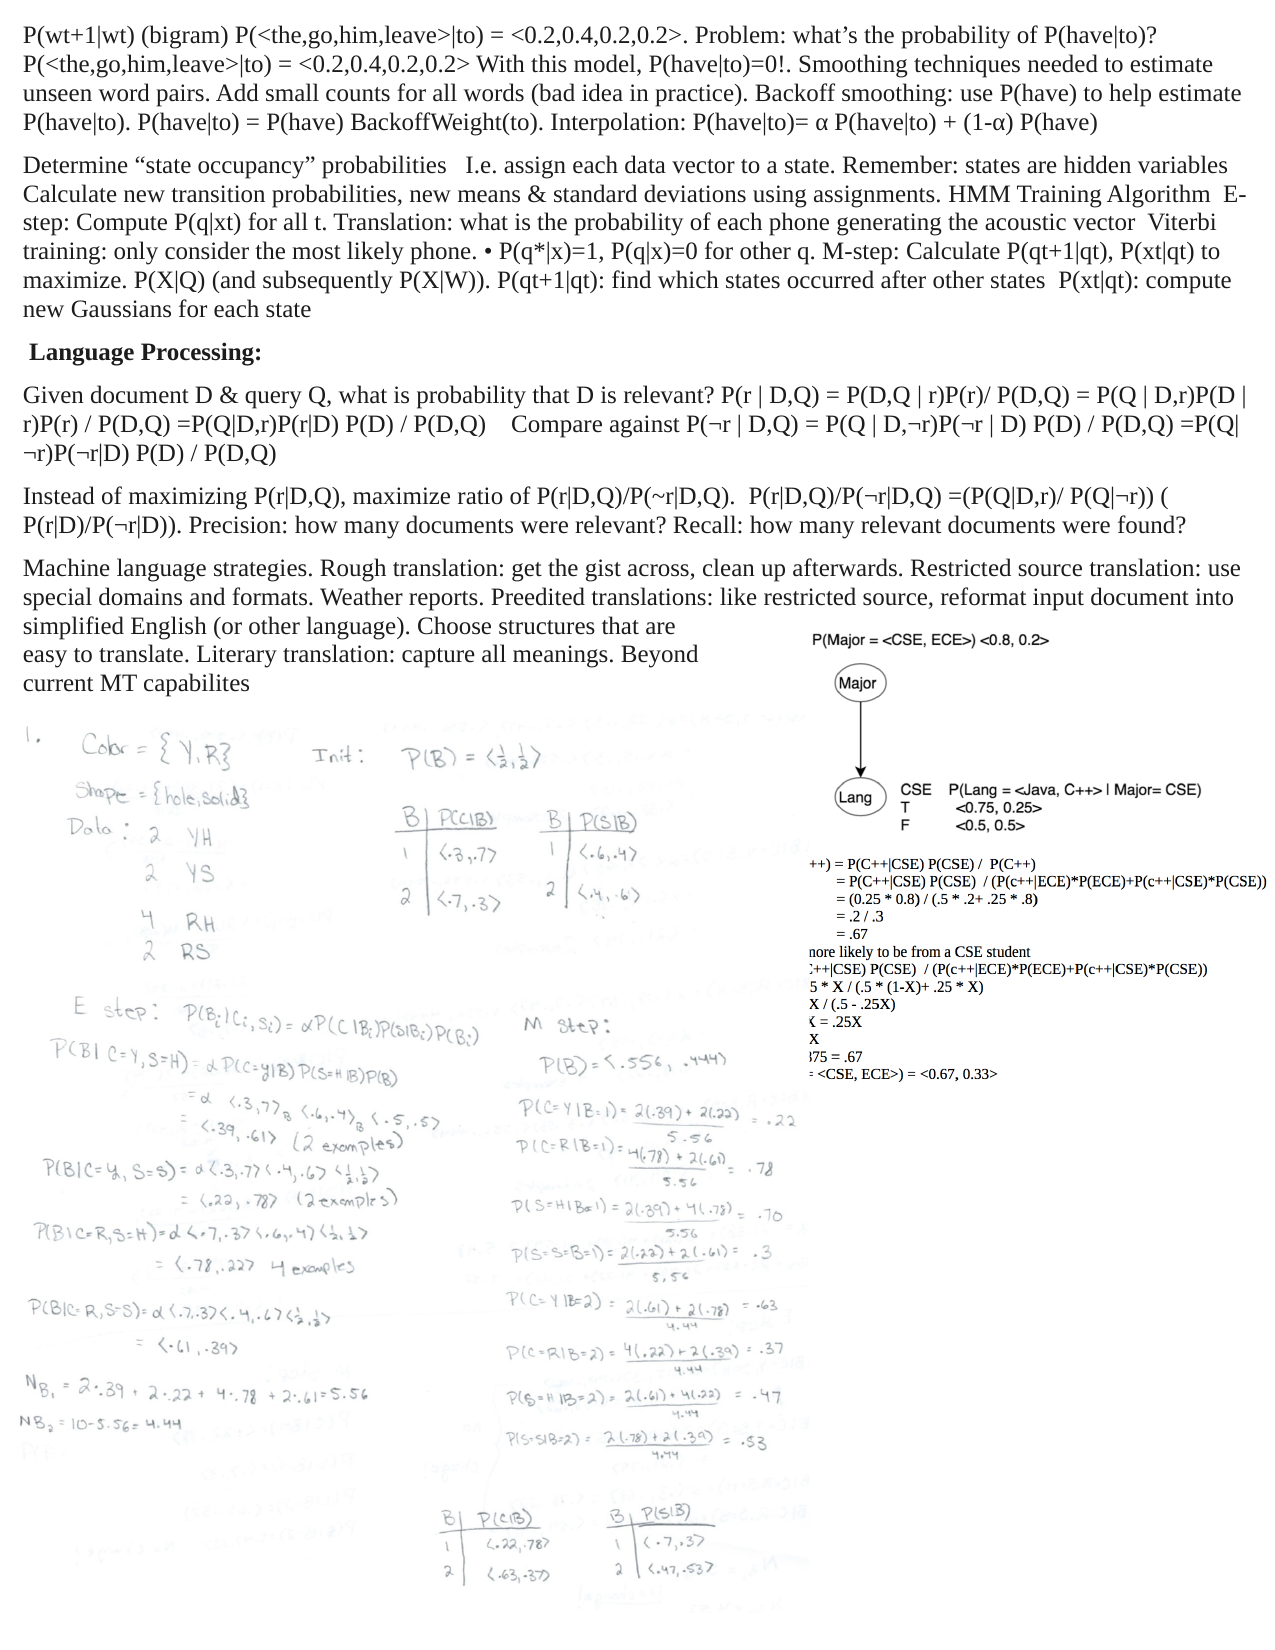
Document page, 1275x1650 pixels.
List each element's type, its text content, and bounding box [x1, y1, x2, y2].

text Language Processing: [23, 337, 1261, 366]
text Instead of maximizing P(r|D,Q), maximize ratio of P(r|D,Q)/P(~r|D,Q). P(r|D,Q)/P(¬r|D,Q) =(P(Q|D,r)/ P(Q|¬r)) ( P(r|D)/P(¬r|D)). Precision: how many documents were relevant? Recall: how many relevant documents were found? [23, 481, 1261, 539]
text P(wt+1|wt) (bigram) P(<the,go,him,leave>|to) = <0.2,0.4,0.2,0.2>. Problem: what’s the probability of P(have|to)? P(<the,go,him,leave>|to) = <0.2,0.4,0.2,0.2> With this model, P(have|to)=0!. Smoothing techniques needed to estimate unseen word pairs. Add small counts for all words (bad idea in practice). Backoff smoothing: use P(have) to help estimate P(have|to). P(have|to) = P(have) BackoffWeight(to). Interpolation: P(have|to)= α P(have|to) + (1-α) P(have) [23, 20, 1261, 135]
picture [12, 615, 1275, 1613]
text Machine language strategies. Rough translation: get the gist across, clean up afterwards. Restricted source translation: use special domains and formats. Weather reports. Preedited translations: like restricted source, reformat input document into simplified English (or other language). Choose structures that are easy to translate. Literary translation: capture all meanings. Beyond current MT capabilites [23, 553, 1261, 697]
text Determine “state occupancy” probabilities I.e. assign each data vector to a state. Remember: states are hidden variables Calculate new transition probabilities, new means & standard deviations using assignments. HMM Training Algorithm E-step: Compute P(q|xt) for all t. Translation: what is the probability of each phone generating the acoustic vector Viterbi training: only consider the most likely phone. • P(q*|x)=1, P(q|x)=0 for other q. M-step: Calculate P(qt+1|qt), P(xt|qt) to maximize. P(X|Q) (and subsequently P(X|W)). P(qt+1|qt): find which states occurred after other states P(xt|qt): compute new Gaussians for each state [23, 150, 1261, 322]
text Given document D & query Q, what is probability that D is relevant? P(r | D,Q) = P(D,Q | r)P(r)/ P(D,Q) = P(Q | D,r)P(D | r)P(r) / P(D,Q) =P(Q|D,r)P(r|D) P(D) / P(D,Q) Compare against P(¬r | D,Q) = P(Q | D,¬r)P(¬r | D) P(D) / P(D,Q) =P(Q|¬r)P(¬r|D) P(D) / P(D,Q) [23, 380, 1261, 467]
